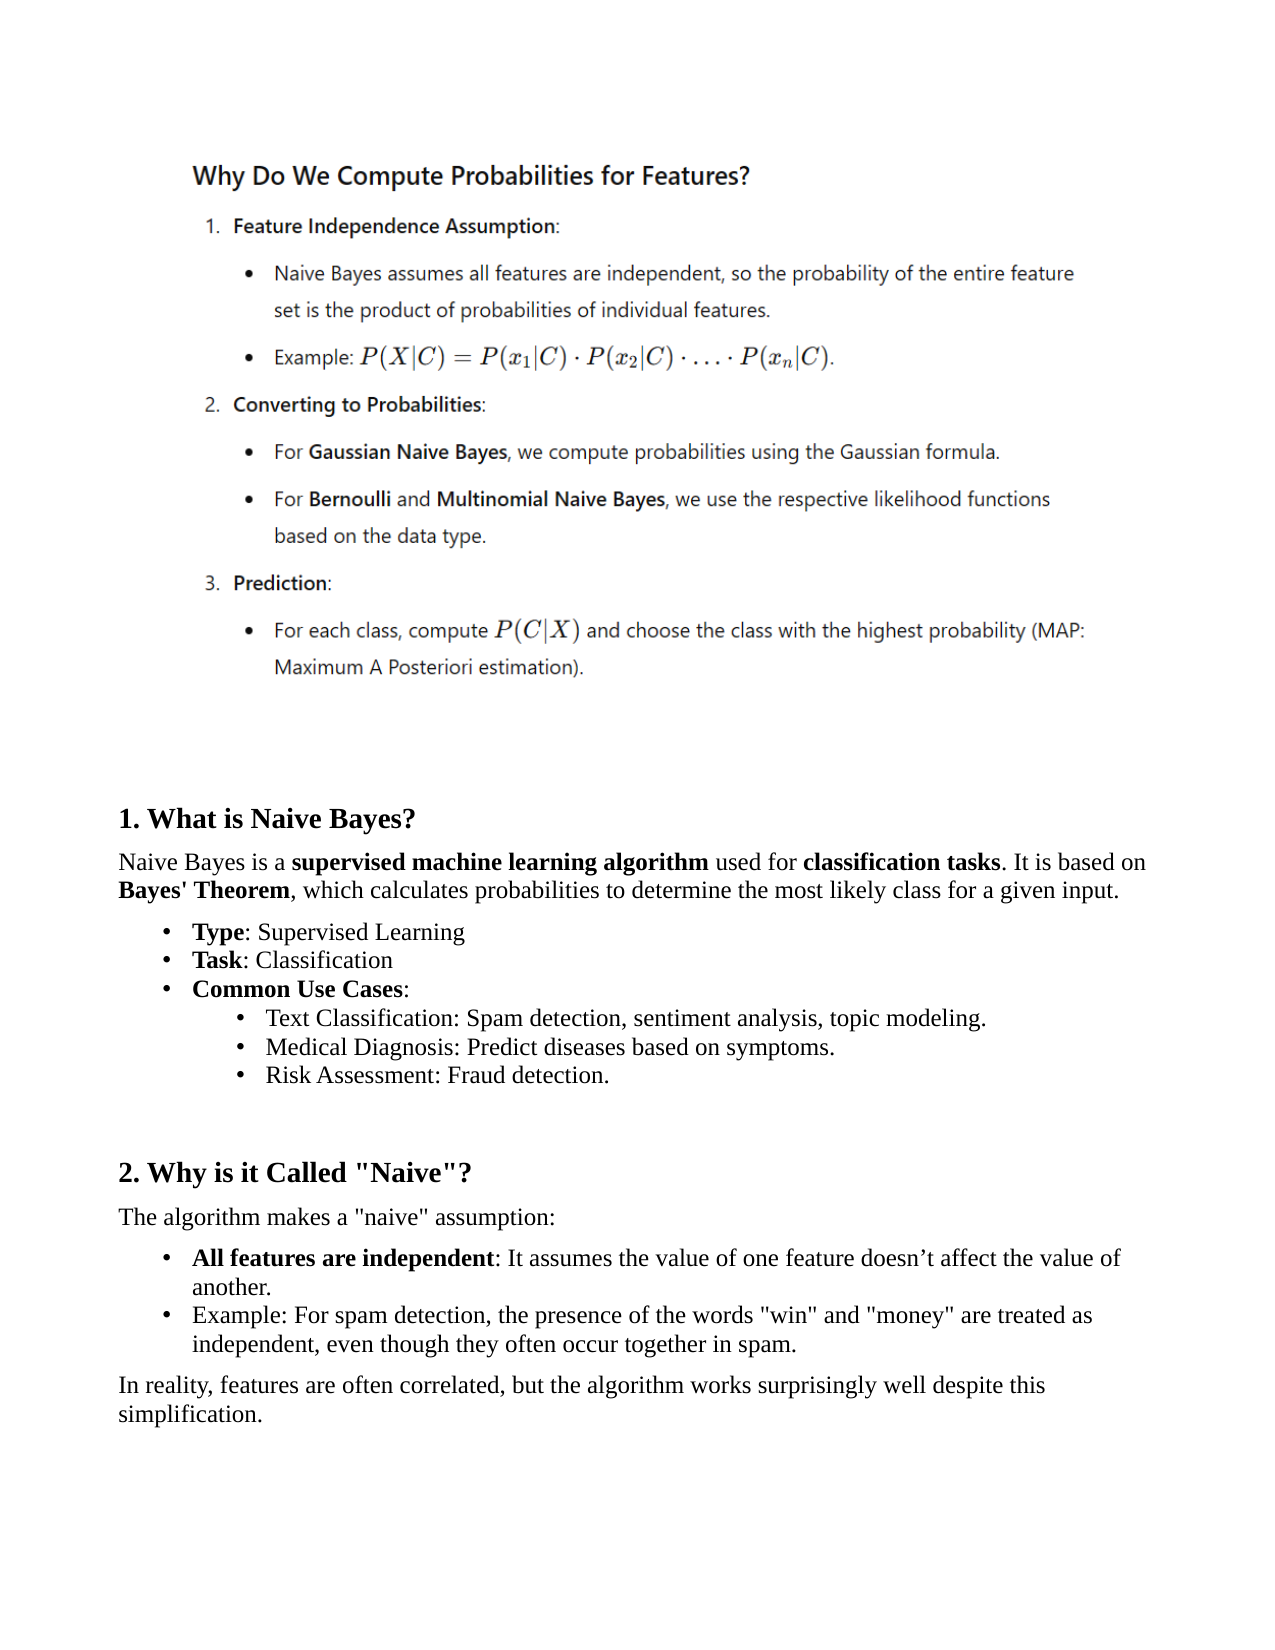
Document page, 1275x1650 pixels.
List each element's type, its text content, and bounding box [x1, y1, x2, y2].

list Example: For spam detection, the presence of the words "win" and "money" are treated as independent, even though they often occur together in spam. [162, 1300, 1157, 1358]
list Risk Assessment: Fraud detection. [236, 1061, 1157, 1089]
text The algorithm makes a "naive" assumption: [118, 1202, 1157, 1230]
subtitle 1. What is Naive Bayes? [118, 801, 1157, 834]
picture [173, 146, 1102, 690]
list Medical Diagnosis: Predict diseases based on symptoms. [236, 1032, 1157, 1061]
subtitle 2. Why is it Called "Naive"? [118, 1156, 1157, 1189]
list All features are independent: It assumes the value of one feature doesn’t affect the value of another. [162, 1243, 1157, 1300]
text In reality, features are often correlated, but the algorithm works surprisingly well despite this simplification. [118, 1370, 1157, 1428]
list Type: Supervised Learning [162, 917, 1157, 946]
text Naive Bayes is a supervised machine learning algorithm used for classification tasks. It is based on Bayes' Theorem, which calculates probabilities to determine the most likely class for a given input. [118, 847, 1157, 904]
list Task: Classification [162, 946, 1157, 974]
list Common Use Cases: [162, 974, 1157, 1003]
list Text Classification: Spam detection, sentiment analysis, topic modeling. [236, 1003, 1157, 1032]
